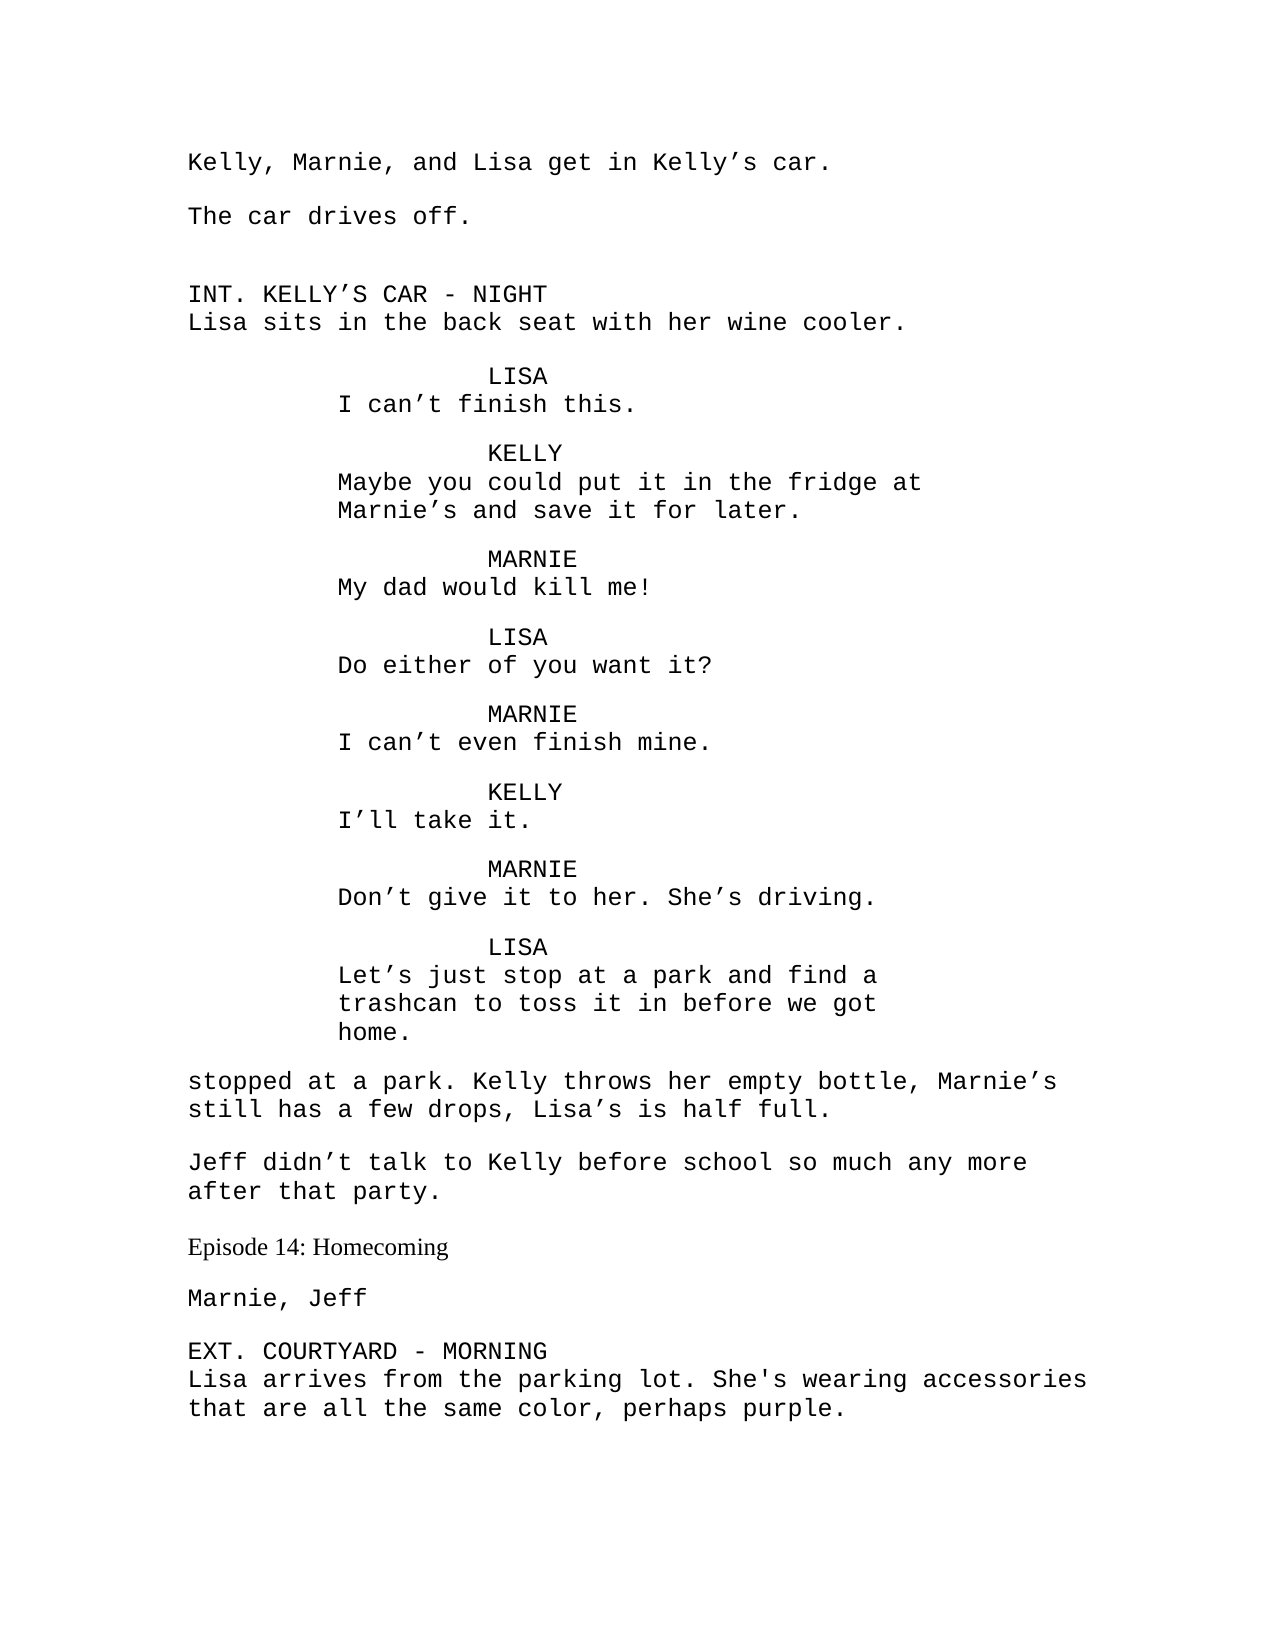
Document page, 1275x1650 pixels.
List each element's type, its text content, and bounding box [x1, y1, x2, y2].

text MARNIE [187, 702, 1087, 730]
text My dad would kill me! [337, 575, 937, 603]
text I’ll take it. [337, 807, 937, 836]
text KELLY [187, 441, 1087, 469]
subtitle EXT. COURTYARD - MORNING [187, 1339, 1087, 1367]
text Don’t give it to her. She’s driving. [337, 885, 937, 913]
text Maybe you could put it in the fridge at Marnie’s and save it for later. [337, 469, 937, 526]
subtitle INT. KELLY’S CAR - NIGHT [187, 282, 1087, 310]
subtitle Episode 14: Homecoming [187, 1232, 1087, 1260]
text Do either of you want it? [337, 652, 937, 681]
text LISA [187, 934, 1087, 962]
text stopped at a park. Kelly throws her empty bottle, Marnie’s still has a few drops, Lisa’s is half full. [187, 1068, 1087, 1125]
text LISA [187, 363, 1087, 392]
subtitle Marnie, Jeff [187, 1285, 1087, 1314]
text MARNIE [187, 547, 1087, 575]
text MARNIE [187, 857, 1087, 885]
text Lisa arrives from the parking lot. She's wearing accessories that are all the same color, perhaps purple. [187, 1367, 1087, 1424]
text KELLY [187, 779, 1087, 807]
text LISA [187, 624, 1087, 652]
text Lisa sits in the back seat with her wine cooler. [187, 310, 1087, 338]
text Kelly, Marnie, and Lisa get in Kelly’s car. [187, 150, 1087, 178]
text Jeff didn’t talk to Kelly before school so much any more after that party. [187, 1150, 1087, 1207]
text I can’t finish this. [337, 392, 937, 420]
text Let’s just stop at a park and find a trashcan to toss it in before we got home. [337, 962, 937, 1047]
text I can’t even finish mine. [337, 730, 937, 758]
text The car drives off. [187, 203, 1087, 232]
